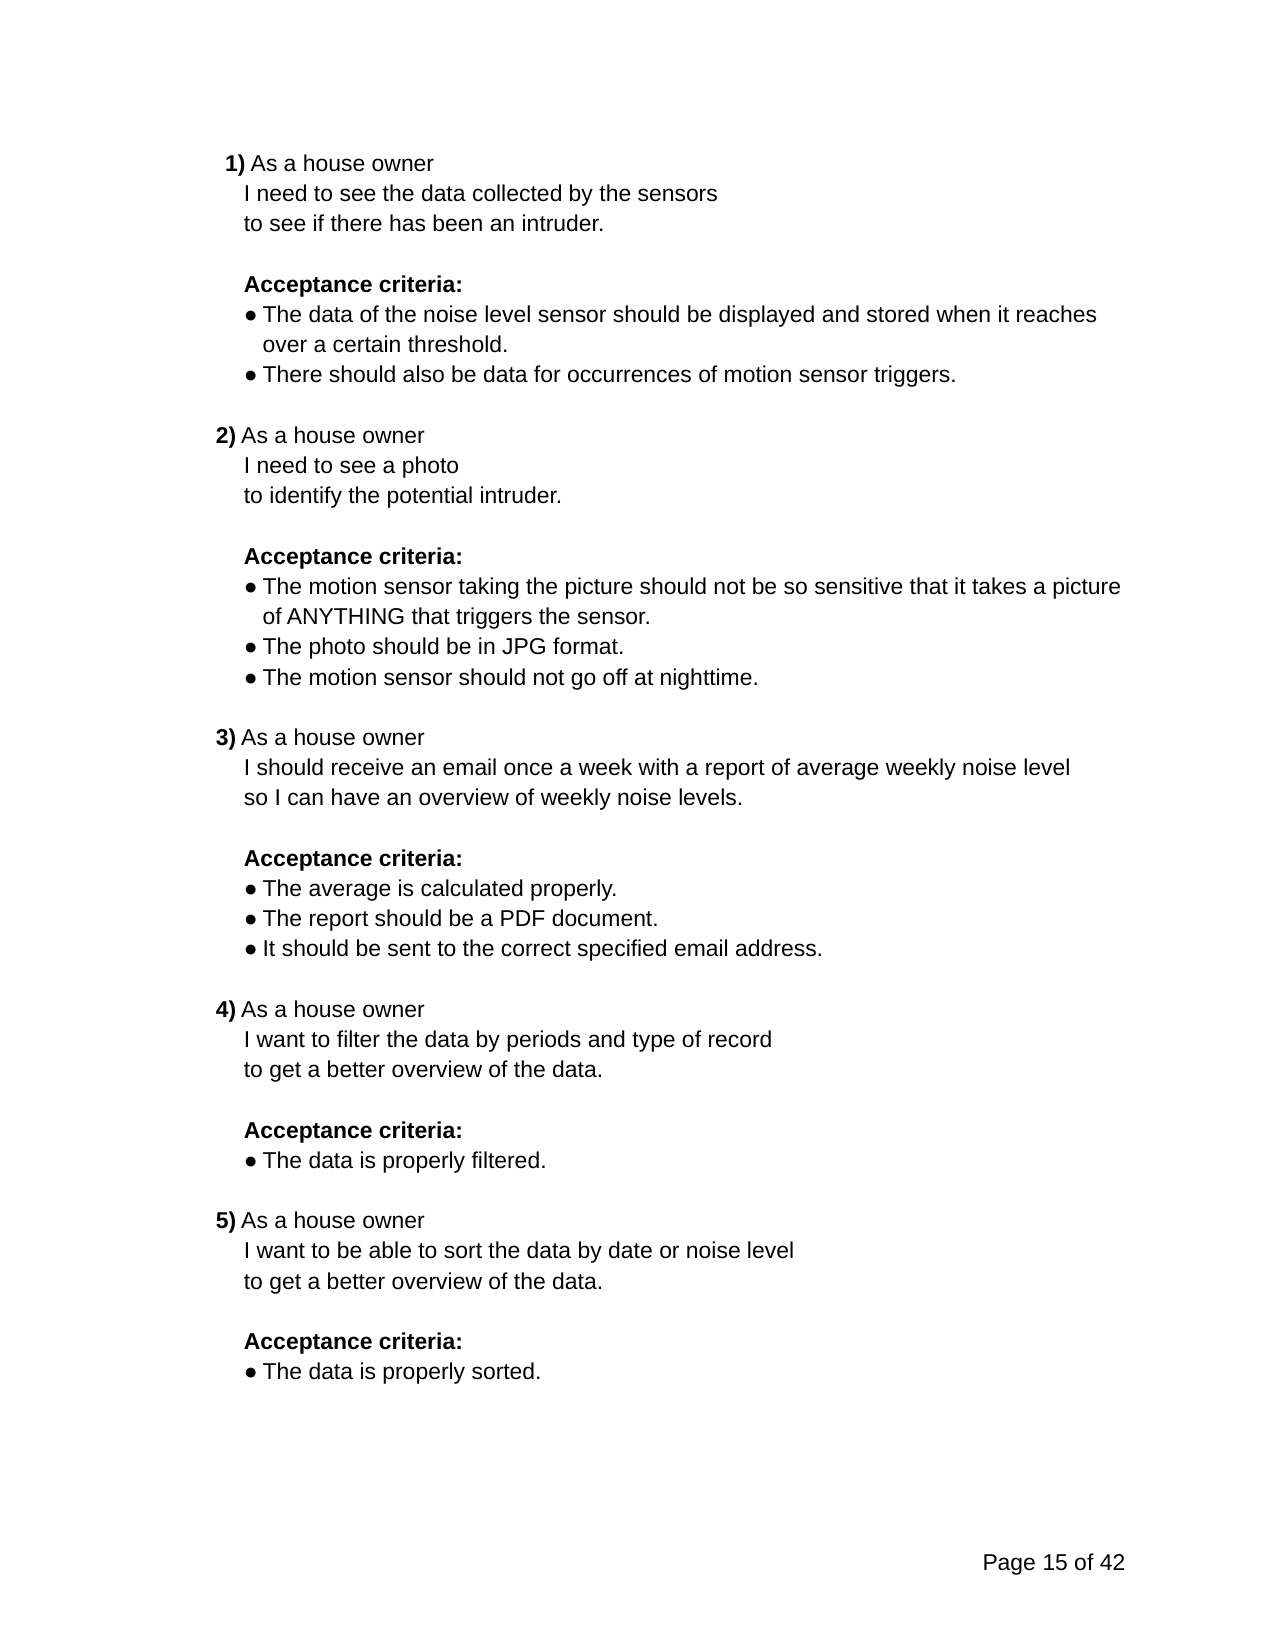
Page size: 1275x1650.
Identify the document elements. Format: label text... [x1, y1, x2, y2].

text so I can have an overview of weekly noise levels. Acceptance criteria: [244, 784, 1125, 871]
text to get a better overview of the data. [244, 1268, 1125, 1294]
list It should be sent to the correct specified email address. [244, 935, 1125, 962]
text 4) As a house owner [216, 996, 1125, 1022]
text 5) As a house owner [216, 1207, 1125, 1234]
text Acceptance criteria: [244, 543, 1125, 569]
list There should also be data for occurrences of motion sensor triggers. [244, 361, 1125, 388]
text I need to see the data collected by the sensors [244, 180, 1125, 207]
list The motion sensor should not go off at nighttime. [244, 663, 1125, 690]
text I want to be able to sort the data by date or noise level [244, 1237, 1125, 1264]
list The data is properly sorted. [244, 1358, 1125, 1385]
text Acceptance criteria: [244, 271, 1125, 297]
text Acceptance criteria: [244, 1328, 1125, 1354]
text I want to filter the data by periods and type of record [244, 1026, 1125, 1052]
text I need to see a photo [244, 452, 1125, 478]
text 2) As a house owner [216, 422, 1125, 448]
list The motion sensor taking the picture should not be so sensitive that it takes a picture of ANYTHING that triggers the sensor. [244, 573, 1125, 629]
text to get a better overview of the data. [244, 1056, 1125, 1083]
text to see if there has been an intruder. [244, 210, 1125, 237]
text I should receive an email once a week with a report of average weekly noise level [244, 754, 1125, 781]
list The photo should be in JPG format. [244, 633, 1125, 660]
text 3) As a house owner [216, 724, 1125, 750]
text to identify the potential intruder. [244, 482, 1125, 509]
text Acceptance criteria: [244, 1117, 1125, 1143]
text 1) As a house owner [150, 150, 1125, 176]
list The report should be a PDF document. [244, 905, 1125, 932]
list The data is properly filtered. [244, 1147, 1125, 1173]
list The data of the noise level sensor should be displayed and stored when it reaches over a certain threshold. [244, 301, 1125, 358]
list The average is calculated properly. [244, 875, 1125, 901]
